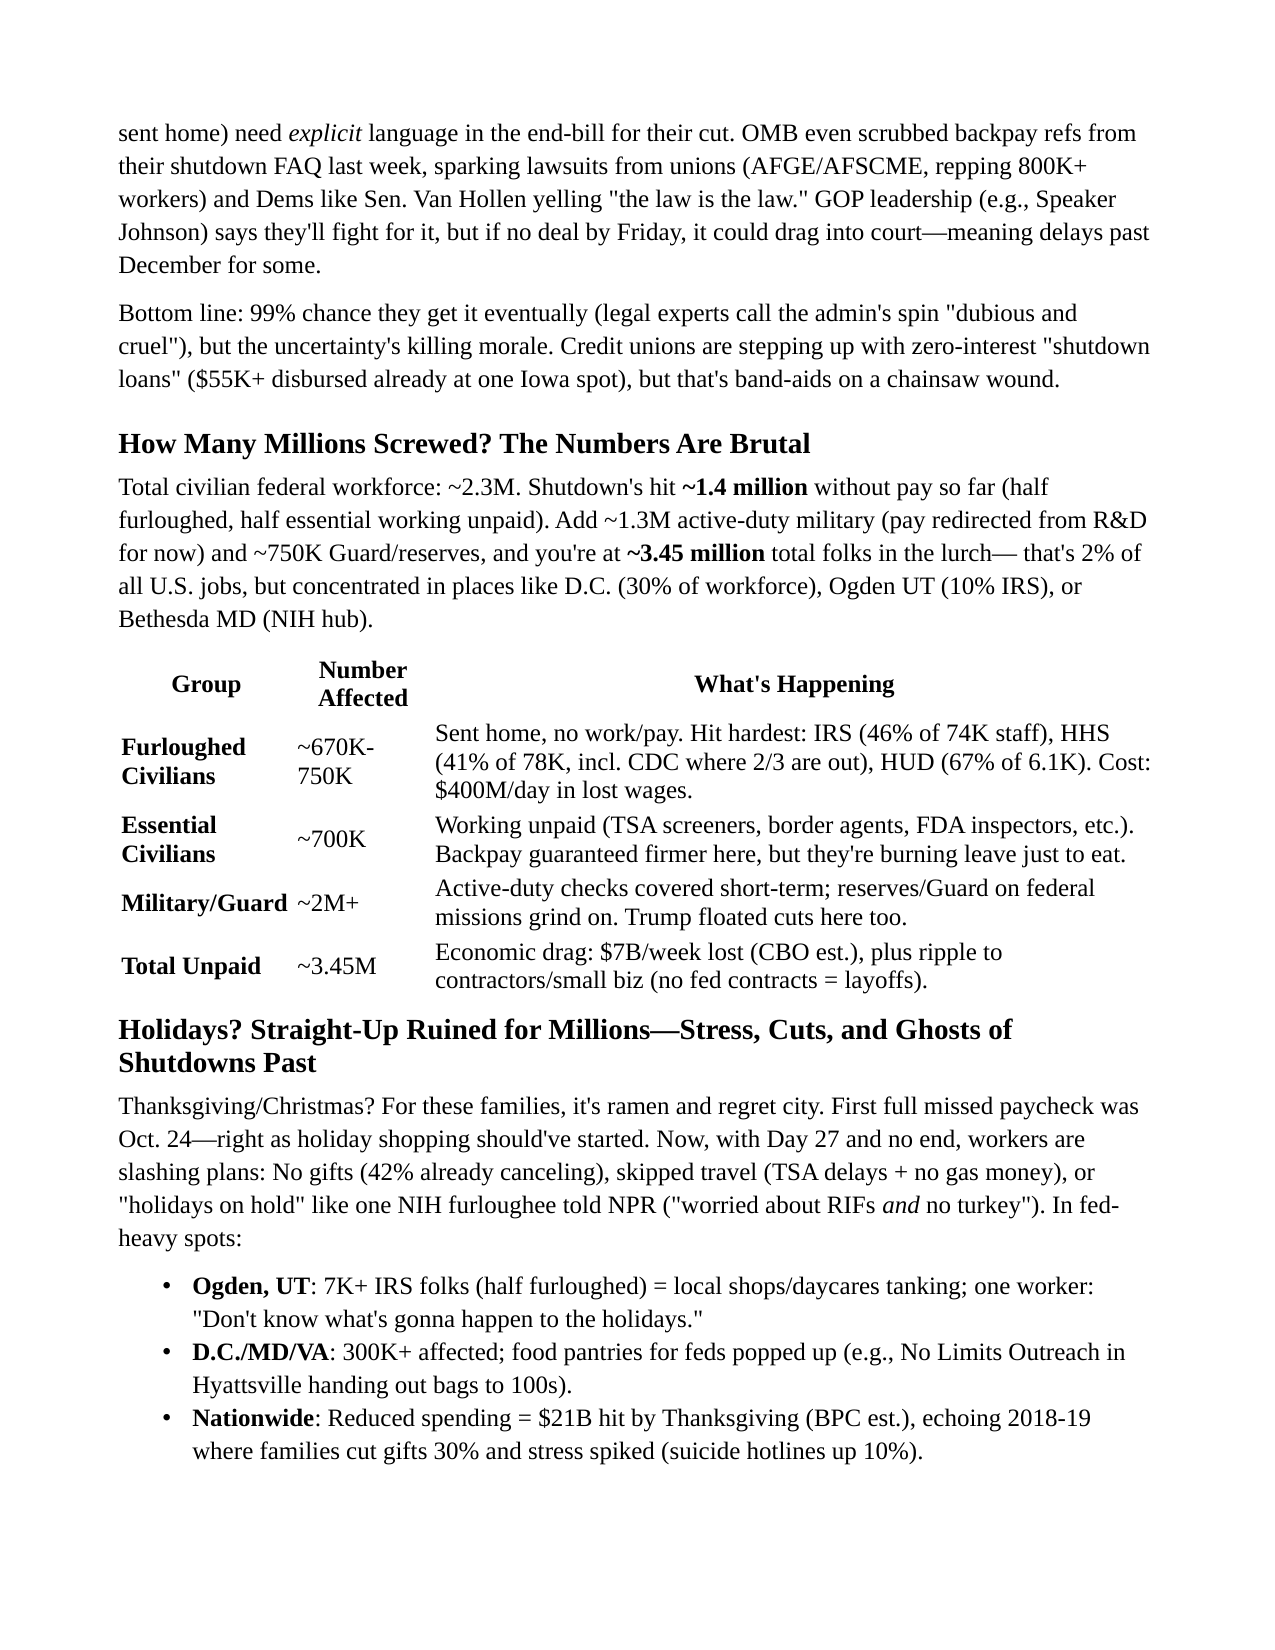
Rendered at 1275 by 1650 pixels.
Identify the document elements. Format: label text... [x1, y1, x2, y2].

table_cell ~3.45M [294, 934, 432, 997]
table_cell Military/Guard [118, 871, 294, 934]
table_cell Furloughed Civilians [118, 715, 294, 807]
table_header Group [118, 652, 294, 715]
table_cell ~700K [294, 807, 432, 871]
list Ogden, UT: 7K+ IRS folks (half furloughed) = local shops/daycares tanking; one worker: "Don't know what's gonna happen to the holidays." [162, 1271, 1157, 1333]
text Bottom line: 99% chance they get it eventually (legal experts call the admin's spin "dubious and cruel"), but the uncertainty's killing morale. Credit unions are stepping up with zero-interest "shutdown loans" ($55K+ disbursed already at one Iowa spot), but that's band-aids on a chainsaw wound. [118, 298, 1157, 393]
table_cell ~670K-750K [294, 715, 432, 807]
table_cell Economic drag: $7B/week lost (CBO est.), plus ripple to contractors/small biz (no fed contracts = layoffs). [432, 934, 1157, 997]
table_cell ~2M+ [294, 871, 432, 934]
list Nationwide: Reduced spending = $21B hit by Thanksgiving (BPC est.), echoing 2018-19 where families cut gifts 30% and stress spiked (suicide hotlines up 10%). [162, 1403, 1157, 1465]
table_cell Active-duty checks covered short-term; reserves/Guard on federal missions grind on. Trump floated cuts here too. [432, 871, 1157, 934]
text Total civilian federal workforce: ~2.3M. Shutdown's hit ~1.4 million without pay so far (half furloughed, half essential working unpaid). Add ~1.3M active-duty military (pay redirected from R&D for now) and ~750K Guard/reserves, and you're at ~3.45 million total folks in the lurch— that's 2% of all U.S. jobs, but concentrated in places like D.C. (30% of workforce), Ogden UT (10% IRS), or Bethesda MD (NIH hub). [118, 472, 1157, 633]
table_header Number Affected [294, 652, 432, 715]
table_cell Sent home, no work/pay. Hit hardest: IRS (46% of 74K staff), HHS (41% of 78K, incl. CDC where 2/3 are out), HUD (67% of 6.1K). Cost: $400M/day in lost wages. [432, 715, 1157, 807]
table_header What's Happening [432, 652, 1157, 715]
subtitle Holidays? Straight-Up Ruined for Millions—Stress, Cuts, and Ghosts of Shutdowns Past [118, 1012, 1157, 1079]
table_cell Total Unpaid [118, 934, 294, 997]
subtitle How Many Millions Screwed? The Numbers Are Brutal [118, 426, 1157, 459]
list D.C./MD/VA: 300K+ affected; food pantries for feds popped up (e.g., No Limits Outreach in Hyattsville handing out bags to 100s). [162, 1337, 1157, 1399]
table_cell Essential Civilians [118, 807, 294, 871]
text Thanksgiving/Christmas? For these families, it's ramen and regret city. First full missed paycheck was Oct. 24—right as holiday shopping should've started. Now, with Day 27 and no end, workers are slashing plans: No gifts (42% already canceling), skipped travel (TSA delays + no gas money), or "holidays on hold" like one NIH furloughee told NPR ("worried about RIFs and no turkey"). In fed-heavy spots: [118, 1091, 1157, 1252]
table_cell Working unpaid (TSA screeners, border agents, FDA inspectors, etc.). Backpay guaranteed firmer here, but they're burning leave just to eat. [432, 807, 1157, 871]
text sent home) need explicit language in the end-bill for their cut. OMB even scrubbed backpay refs from their shutdown FAQ last week, sparking lawsuits from unions (AFGE/AFSCME, repping 800K+ workers) and Dems like Sen. Van Hollen yelling "the law is the law." GOP leadership (e.g., Speaker Johnson) says they'll fight for it, but if no deal by Friday, it could drag into court—meaning delays past December for some. [118, 118, 1157, 279]
